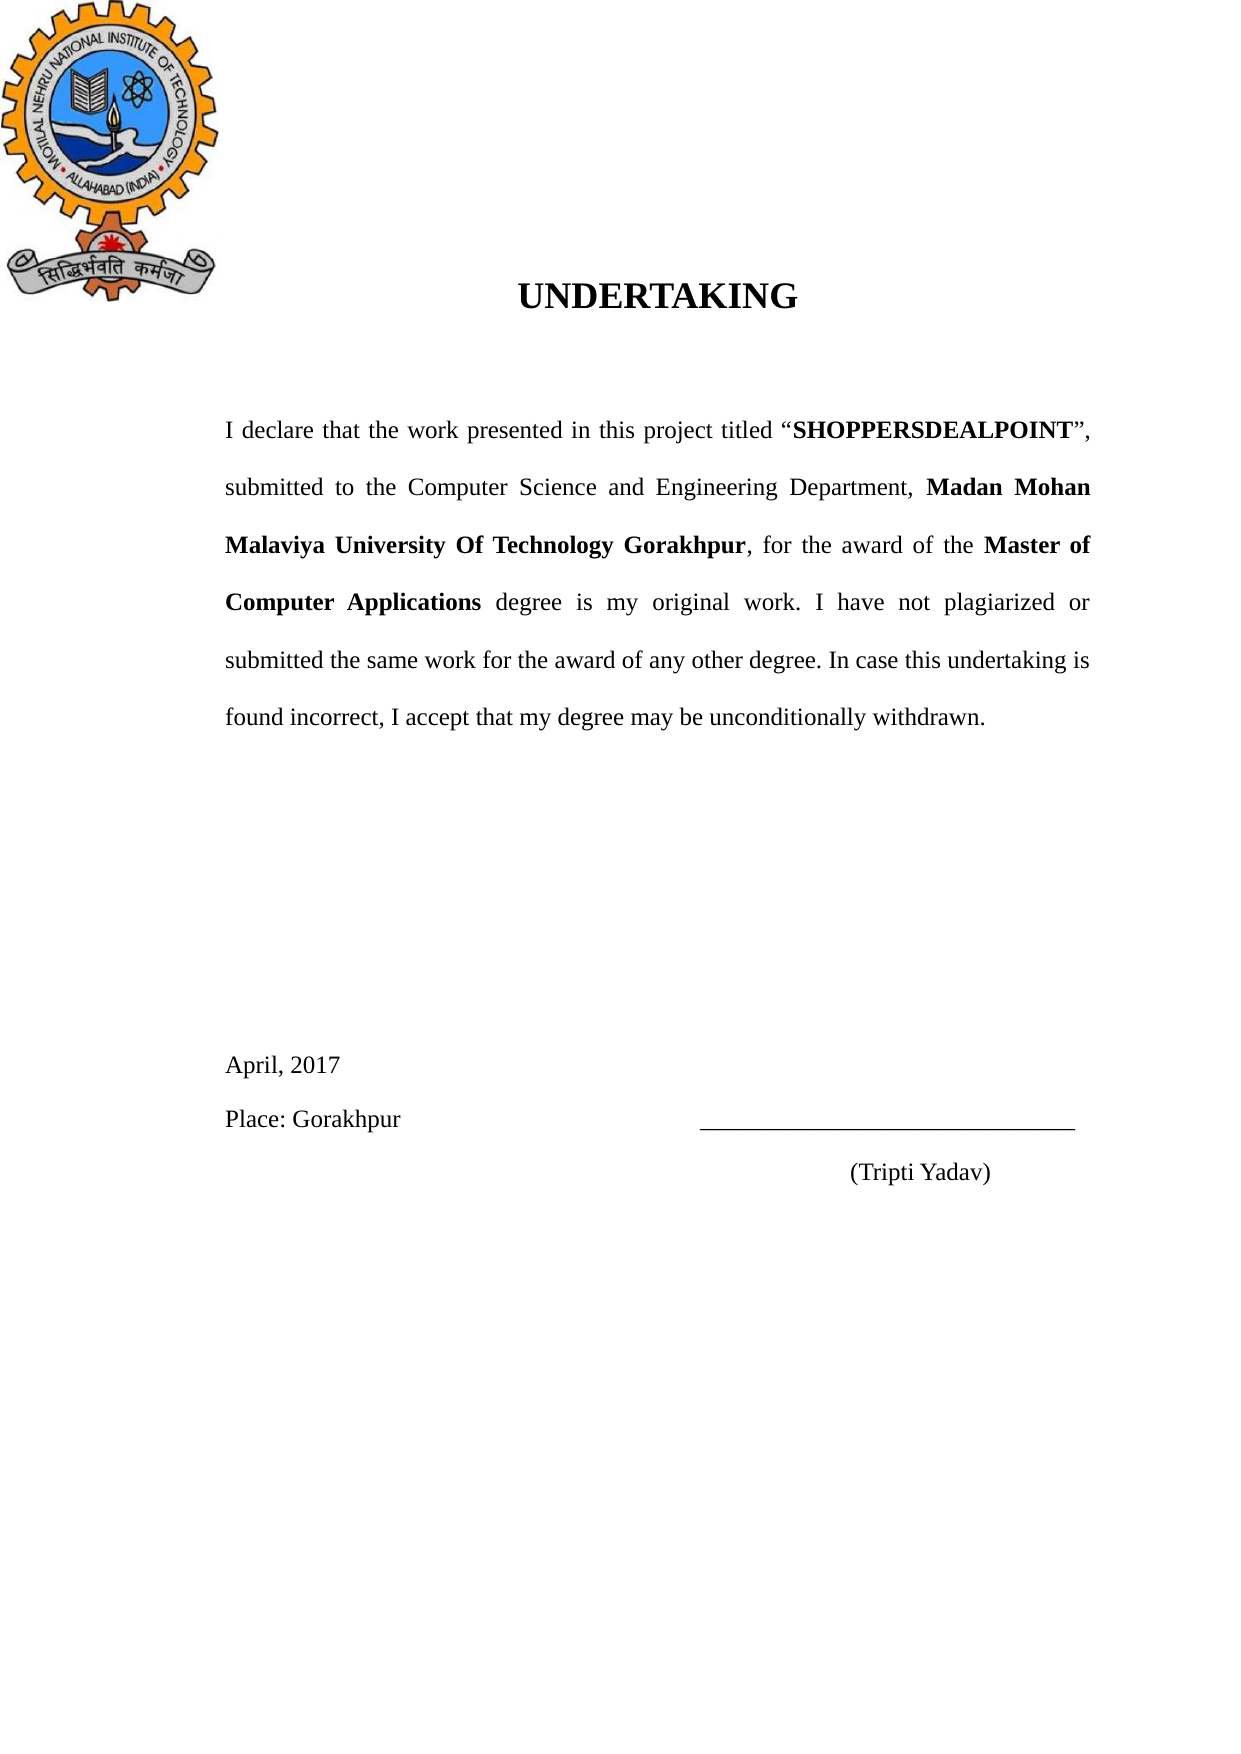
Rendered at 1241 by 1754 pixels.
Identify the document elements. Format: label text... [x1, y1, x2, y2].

text April, 2017 [225, 1050, 1091, 1078]
picture [0, 0, 219, 302]
text (Tripti Yadav) [225, 1157, 1091, 1186]
text UNDERTAKING [225, 274, 1091, 317]
text Place: Gorakhpur ______________________________ [225, 1104, 1091, 1132]
text I declare that the work presented in this project titled “SHOPPERSDEALPOINT”, submitted to the Computer Science and Engineering Department, Madan Mohan Malaviya University Of Technology Gorakhpur, for the award of the Master of Computer Applications degree is my original work. I have not plagiarized or submitted the same work for the award of any other degree. In case this undertaking is found incorrect, I accept that my degree may be unconditionally withdrawn. [225, 415, 1091, 731]
